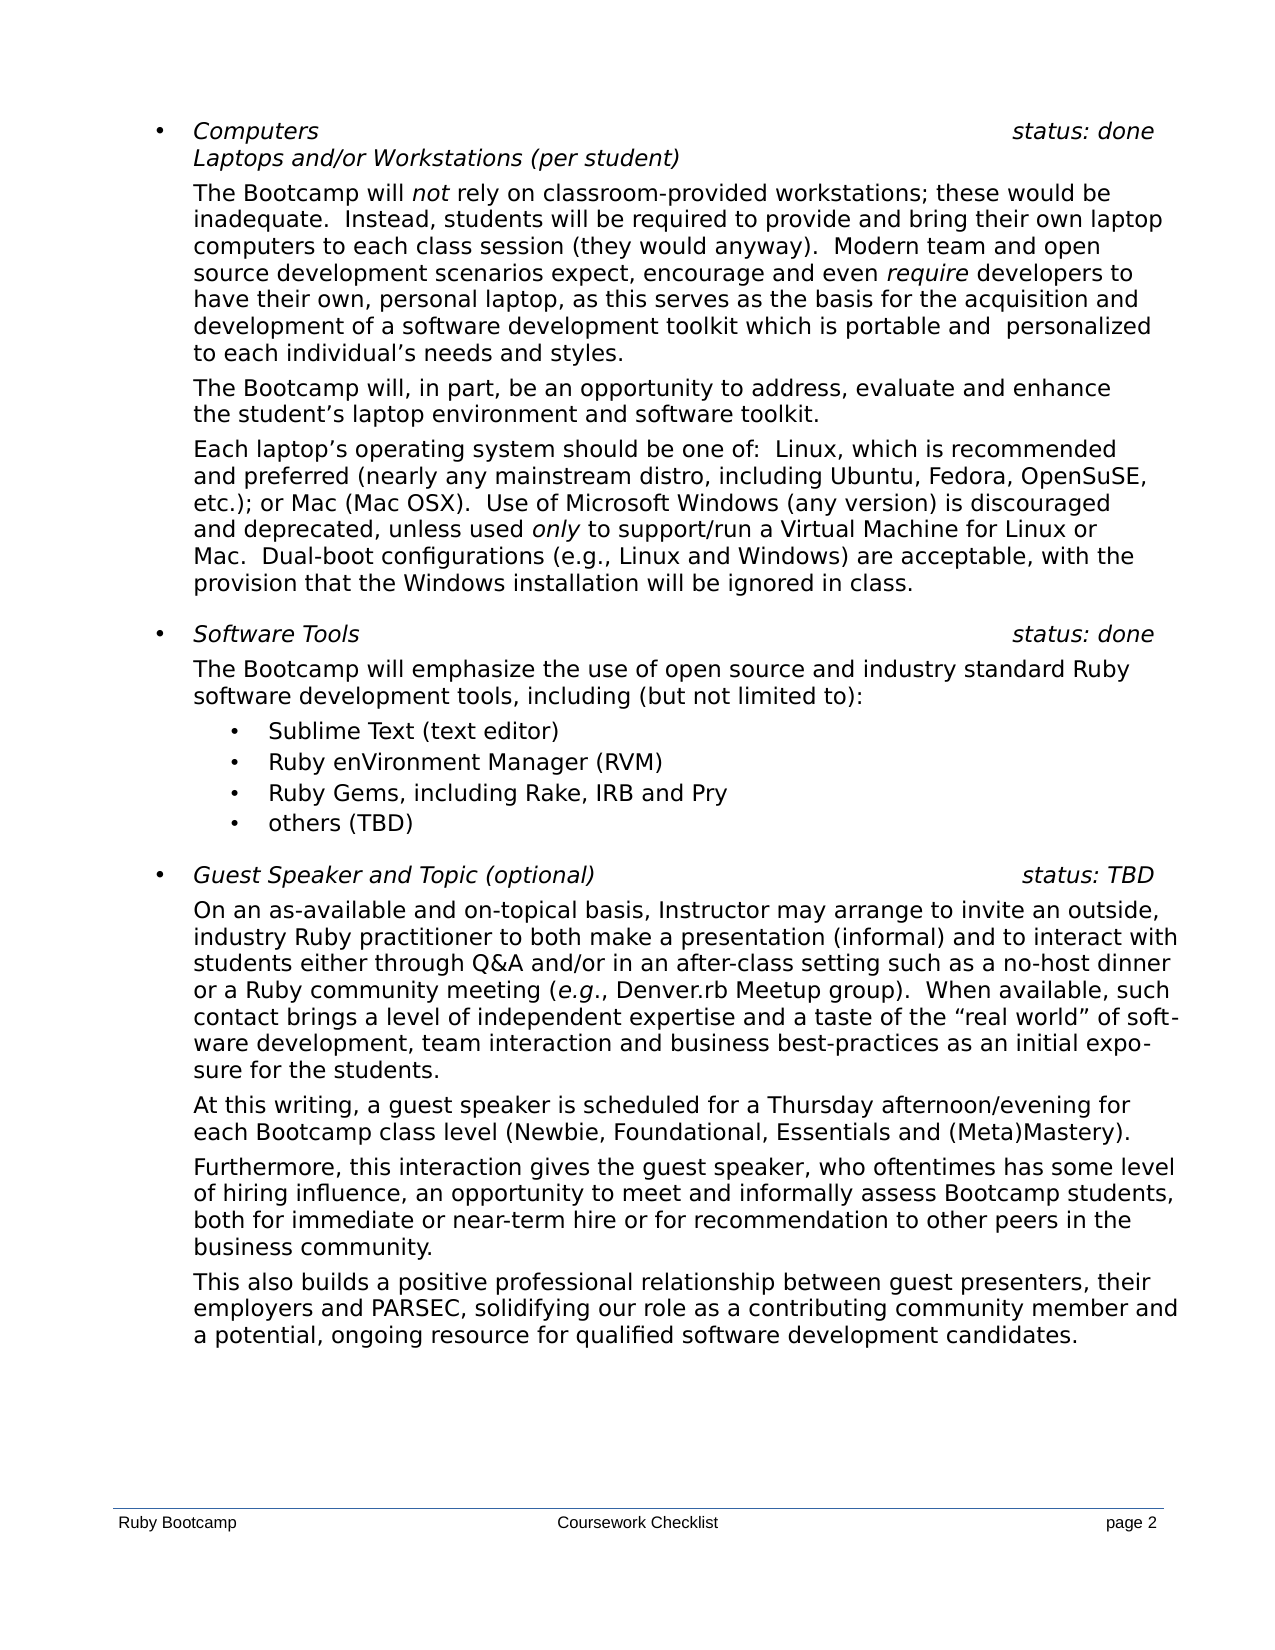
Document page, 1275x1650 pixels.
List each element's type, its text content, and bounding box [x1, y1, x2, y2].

text Each laptop’s operating system should be one of: Linux, which is recommended and preferred (nearly any mainstream distro, including Ubuntu, Fedora, OpenSuSE, etc.); or Mac (Mac OSX). Use of Microsoft Windows (any version) is discouraged and deprecated, unless used only to support/run a Virtual Machine for Linux or Mac. Dual-boot configurations (e.g., Linux and Windows) are acceptable, with the provision that the Windows installation will be ignored in class. [193, 436, 1157, 596]
list Computers status: done [156, 118, 1157, 145]
text The Bootcamp will, in part, be an opportunity to address, evaluate and enhance the student’s laptop environment and software toolkit. [193, 375, 1157, 428]
text The Bootcamp will emphasize the use of open source and industry standard Ruby software development tools, including (but not limited to): [193, 656, 1157, 710]
text Laptops and/or Workstations (per student) [193, 145, 1157, 171]
text The Bootcamp will not rely on classroom-provided workstations; these would be inadequate. Instead, students will be required to provide and bring their own laptop computers to each class session (they would anyway). Modern team and open source development scenarios expect, encourage and even require developers to have their own, personal laptop, as this serves as the basis for the acquisition and development of a software development toolkit which is portable and personalized to each individual’s needs and styles. [193, 180, 1182, 366]
text Furthermore, this interaction gives the guest speaker, who oftentimes has some level of hiring influence, an opportunity to meet and informally assess Bootcamp students, both for immediate or near-term hire or for recommendation to other peers in the business community. [193, 1154, 1182, 1261]
text This also builds a positive professional relationship between guest presenters, their employers and PARSEC, solidifying our role as a contributing community member and a potential, ongoing resource for qualified software development candidates. [193, 1269, 1182, 1349]
text At this writing, a guest speaker is scheduled for a Thursday afternoon/evening for each Bootcamp class level (Newbie, Foundational, Essentials and (Meta)Mastery). [193, 1092, 1182, 1146]
list Ruby enVironment Manager (RVM) [231, 749, 1157, 776]
list others (TBD) [231, 811, 1157, 837]
list Guest Speaker and Topic (optional) status: TBD [156, 862, 1157, 889]
text On an as-available and on-topical basis, Instructor may arrange to invite an outside, industry Ruby practitioner to both make a presentation (informal) and to interact with students either through Q&A and/or in an after-class setting such as a no-host dinner or a Ruby community meeting (e.g., Denver.rb Meetup group). When available, such contact brings a level of independent expertise and a taste of the “real world” of soft­ware development, team interaction and business best-practices as an initial expo­sure for the students. [193, 897, 1182, 1084]
list Ruby Gems, including Rake, IRB and Pry [231, 780, 1157, 806]
list Sublime Text (text editor) [231, 718, 1157, 745]
list Software Tools status: done [156, 621, 1157, 648]
